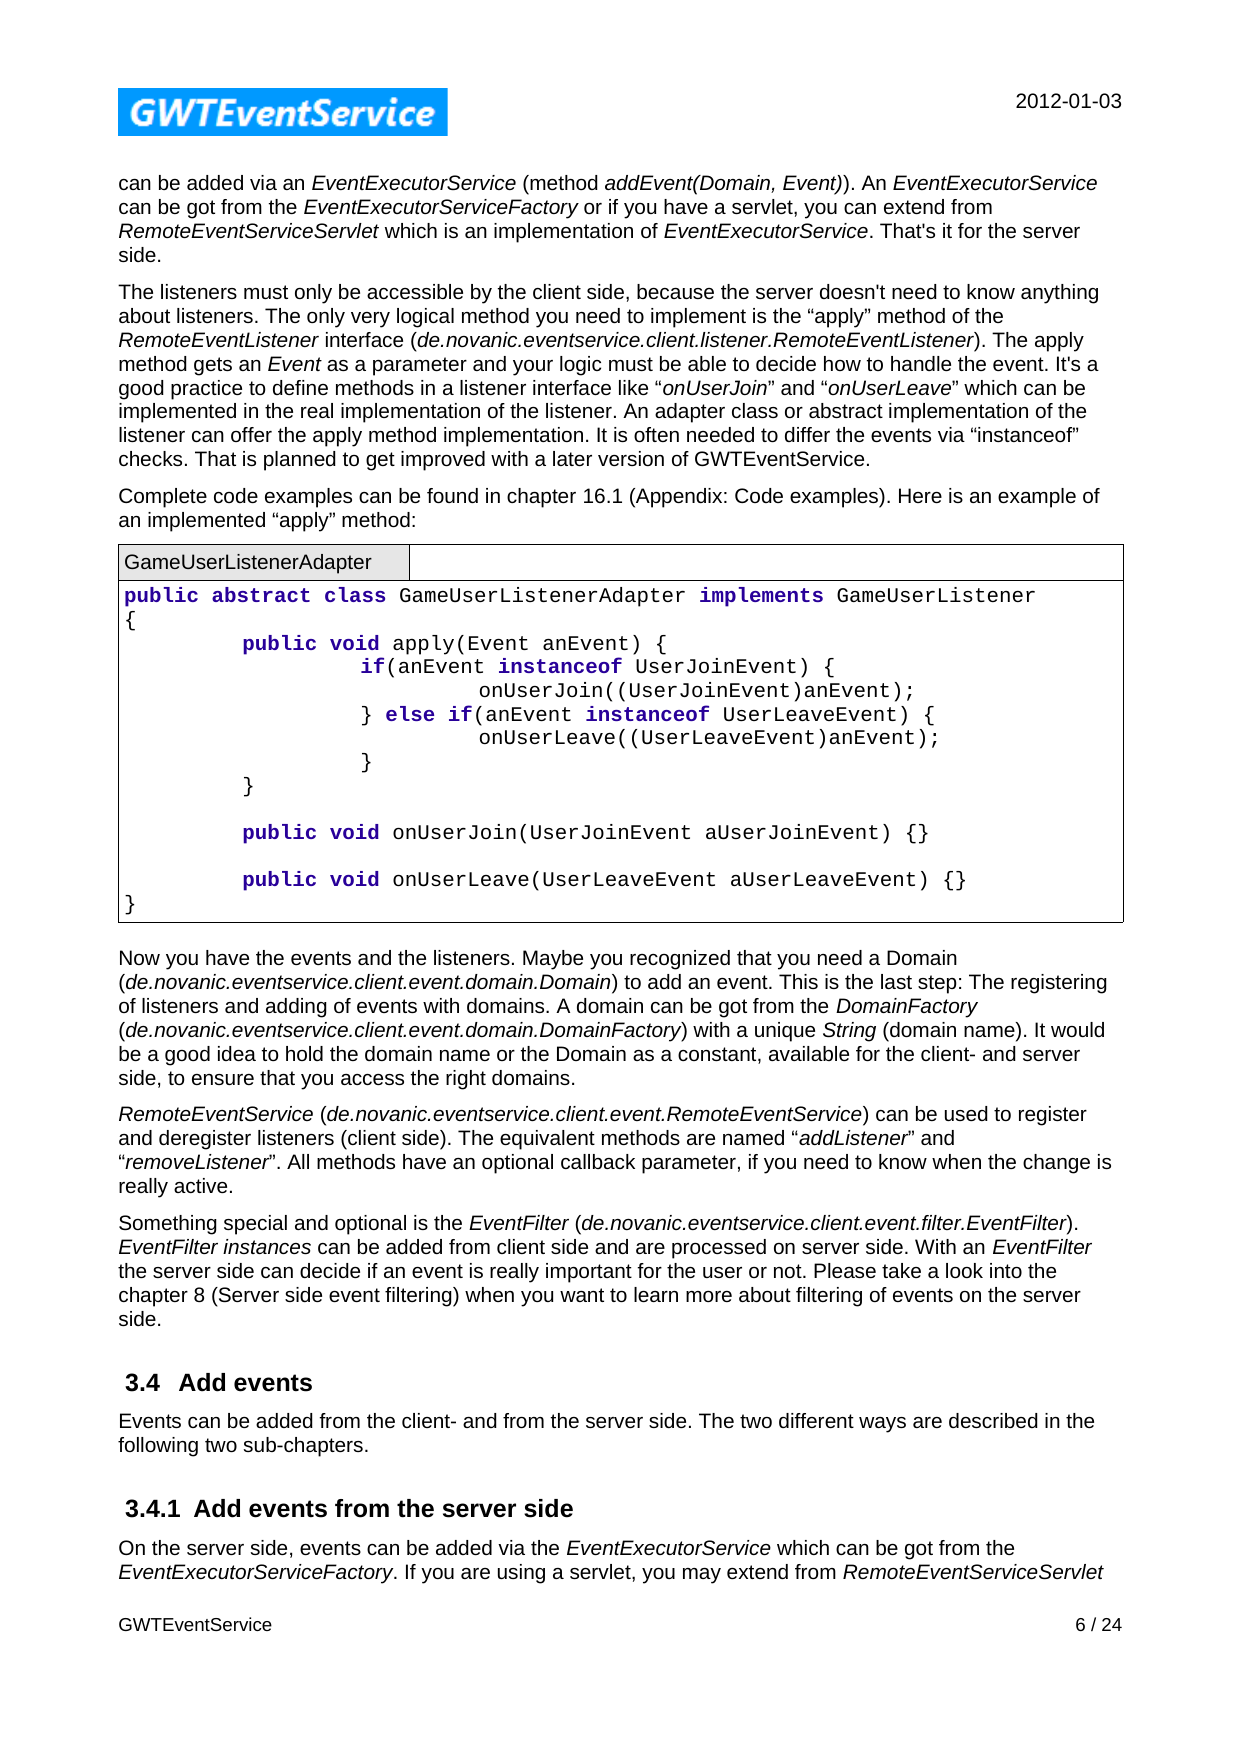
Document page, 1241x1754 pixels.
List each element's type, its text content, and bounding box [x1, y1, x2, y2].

subtitle Add events from the server side [118, 1494, 1122, 1523]
text The listeners must only be accessible by the client side, because the server doesn't need to know anything about listeners. The only very logical method you need to implement is the “apply” method of the RemoteEventListener interface (de.novanic.eventservice.client.listener.RemoteEventListener). The apply method gets an Event as a parameter and your logic must be able to decide how to handle the event. It's a good practice to define methods in a listener interface like “onUserJoin” and “onUserLeave” which can be implemented in the real implementation of the listener. An adapter class or abstract implementation of the listener can offer the apply method implementation. It is often needed to differ the events via “instanceof” checks. That is planned to get improved with a later version of GWTEventService. [118, 279, 1122, 471]
text Complete code examples can be found in chapter 16.1 (Appendix: Code examples). Here is an example of an implemented “apply” method: [118, 484, 1122, 532]
picture [118, 88, 448, 136]
table_header [410, 545, 1123, 580]
table_header GameUserListenerAdapter [119, 545, 409, 580]
text Now you have the events and the listeners. Maybe you recognized that you need a Domain (de.novanic.eventservice.client.event.domain.Domain) to add an event. This is the last step: The registering of listeners and adding of events with domains. A domain can be got from the DomainFactory (de.novanic.eventservice.client.event.domain.DomainFactory) with a unique String (domain name). It would be a good idea to hold the domain name or the Domain as a constant, available for the client- and server side, to ensure that you access the right domains. [118, 946, 1122, 1090]
text Something special and optional is the EventFilter (de.novanic.eventservice.client.event.filter.EventFilter). EventFilter instances can be added from client side and are processed on server side. With an EventFilter the server side can decide if an event is really important for the user or not. Please take a look into the chapter 8 (Server side event filtering) when you want to learn more about filtering of events on the server side. [118, 1211, 1122, 1330]
text On the server side, events can be added via the EventExecutorService which can be got from the EventExecutorServiceFactory. If you are using a servlet, you may extend from RemoteEventServiceServlet [118, 1536, 1122, 1584]
text RemoteEventService (de.novanic.eventservice.client.event.RemoteEventService) can be used to register and deregister listeners (client side). The equivalent methods are named “addListener” and “removeListener”. All methods have an optional callback parameter, if you need to know when the change is really active. [118, 1102, 1122, 1198]
table_cell public abstract class GameUserListenerAdapter implements GameUserListener { public void apply(Event anEvent) { if(anEvent instanceof UserJoinEvent) { onUserJoin((UserJoinEvent)anEvent); } else if(anEvent instanceof UserLeaveEvent) { onUserLeave((UserLeaveEvent)anEvent); } } public void onUserJoin(UserJoinEvent aUserJoinEvent) {} public void onUserLeave(UserLeaveEvent aUserLeaveEvent) {} } [119, 581, 1123, 922]
text Events can be added from the client- and from the server side. The two different ways are described in the following two sub-chapters. [118, 1409, 1122, 1457]
subtitle Add events [118, 1368, 1122, 1397]
text can be added via an EventExecutorService (method addEvent(Domain, Event)). An EventExecutorService can be got from the EventExecutorServiceFactory or if you have a servlet, you can extend from RemoteEventServiceServlet which is an implementation of EventExecutorService. That's it for the server side. [118, 171, 1122, 267]
